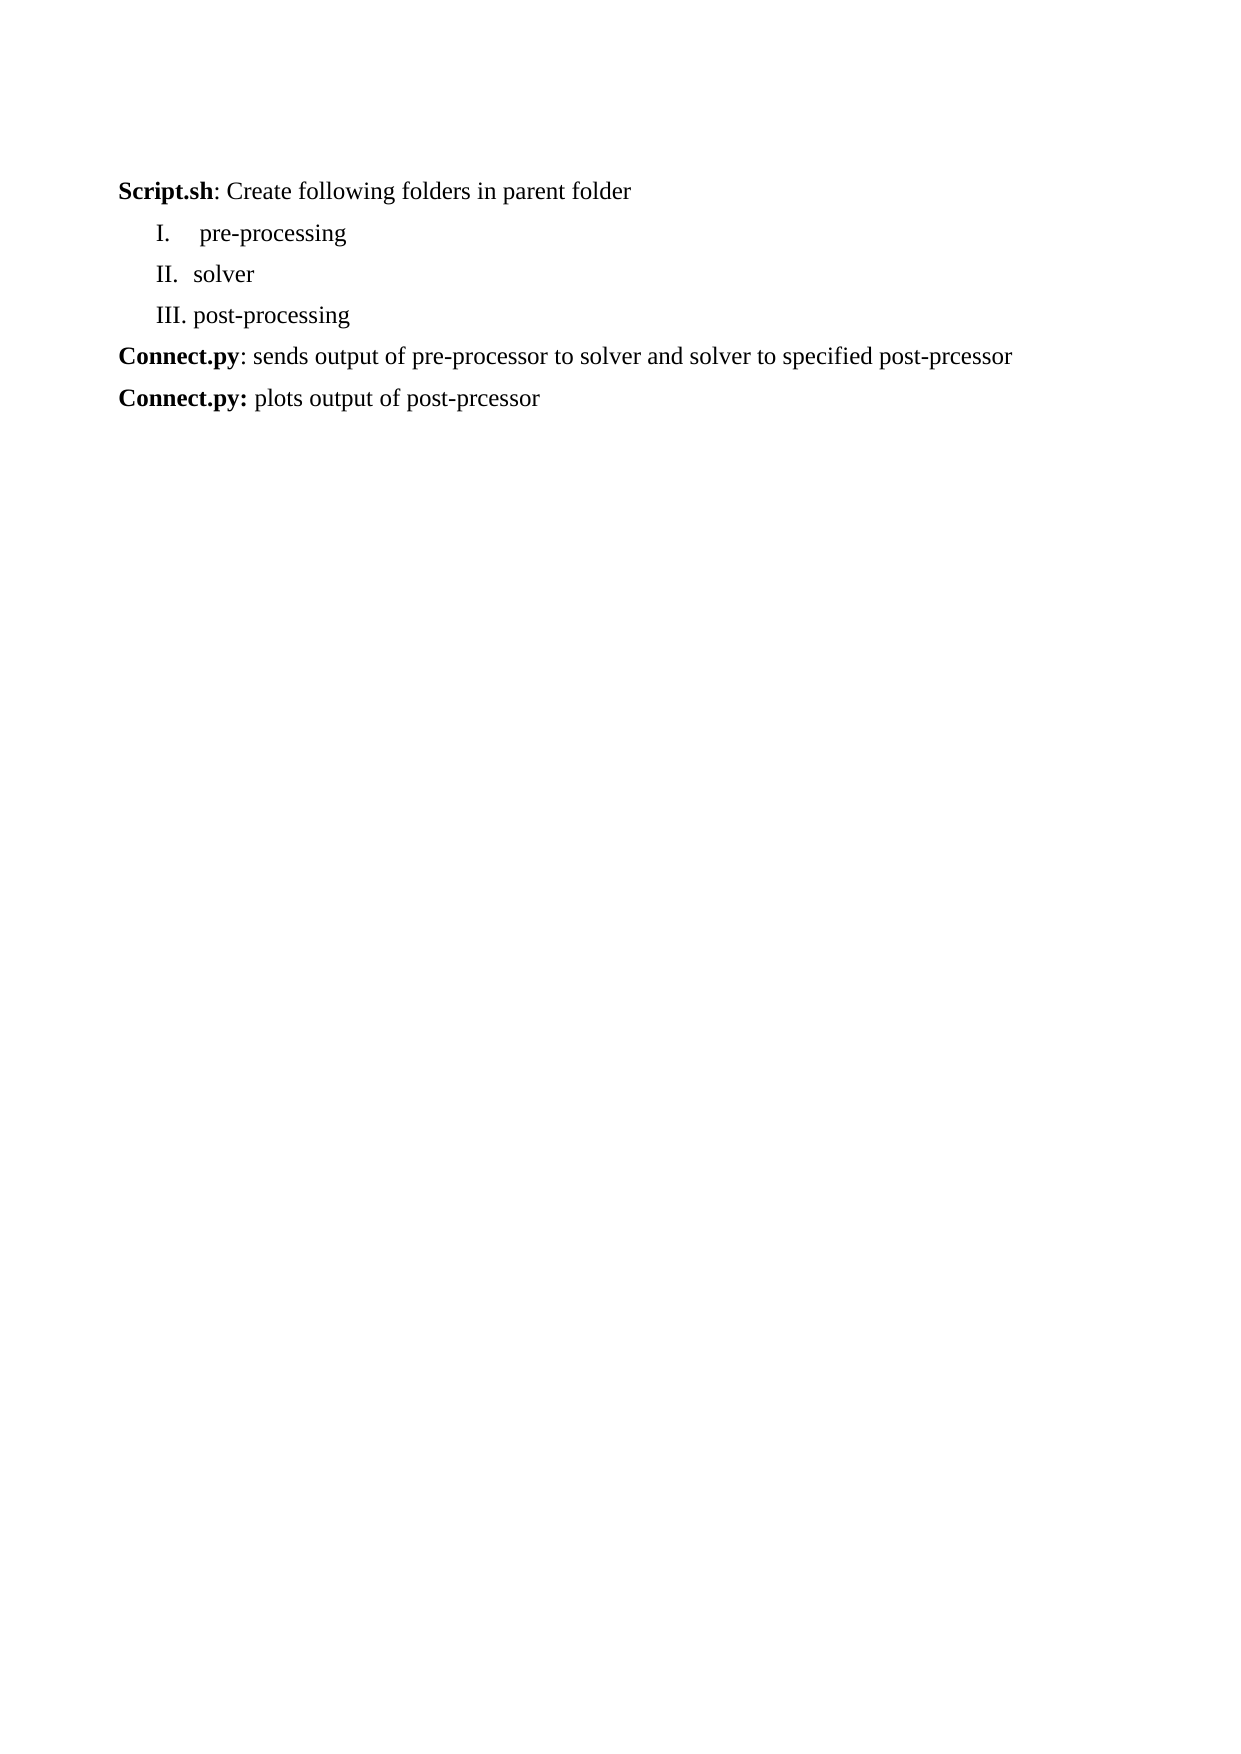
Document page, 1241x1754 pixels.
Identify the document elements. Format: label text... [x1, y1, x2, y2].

text Connect.py: plots output of post-prcessor [118, 383, 1122, 411]
text Connect.py: sends output of pre-processor to solver and solver to specified post-prcessor [118, 341, 1122, 370]
list post-processing [156, 300, 1122, 329]
list pre-processing [156, 218, 1122, 246]
list solver [156, 259, 1122, 288]
text Script.sh: Create following folders in parent folder [118, 176, 1122, 205]
